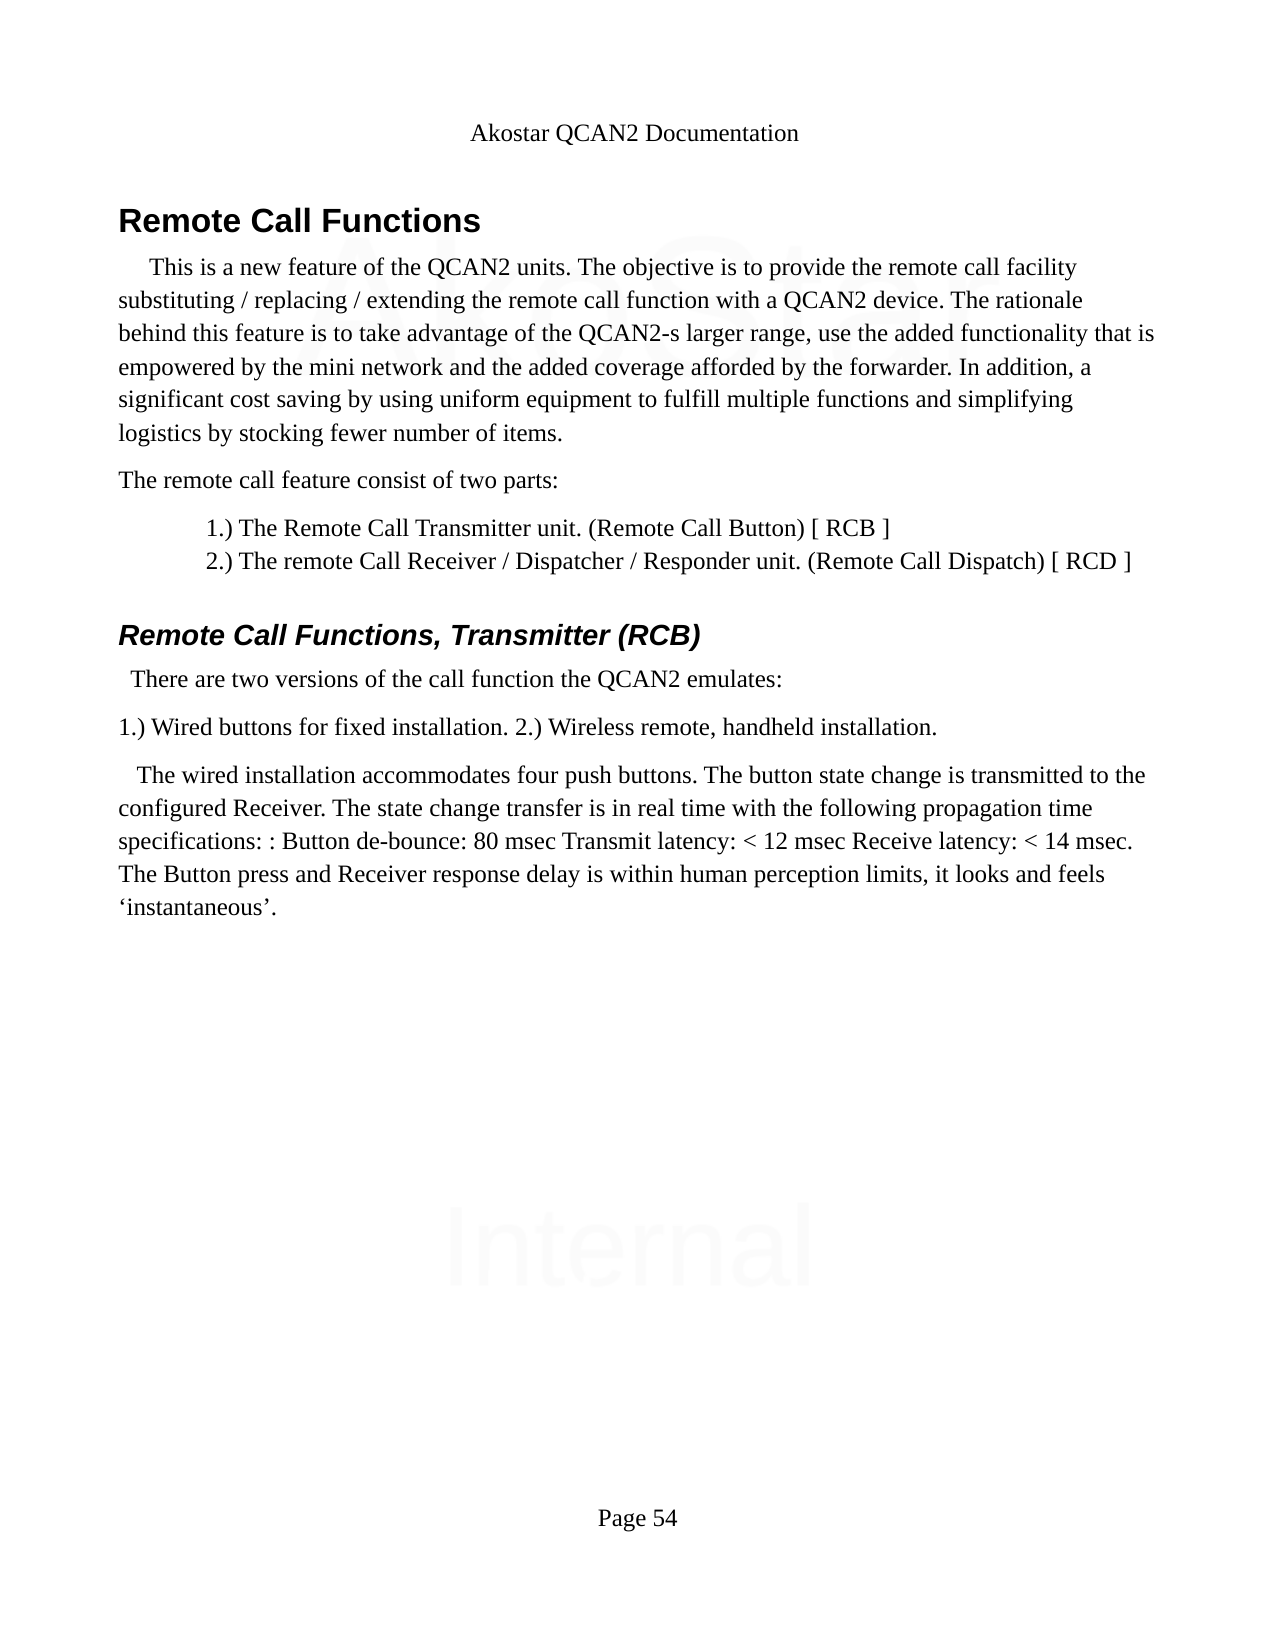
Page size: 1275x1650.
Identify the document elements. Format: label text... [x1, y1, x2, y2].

subtitle Remote Call Functions, Transmitter (RCB) [118, 618, 1157, 652]
subtitle Remote Call Functions [118, 201, 1157, 240]
text This is a new feature of the QCAN2 units. The objective is to provide the remote call facility substituting / replacing / extending the remote call function with a QCAN2 device. The rationale behind this feature is to take advantage of the QCAN2-s larger range, use the added functionality that is empowered by the mini network and the added coverage afforded by the forwarder. In addition, a significant cost saving by using uniform equipment to fulfill multiple functions and simplifying logistics by stocking fewer number of items. [118, 252, 1157, 446]
text The wired installation accommodates four push buttons. The button state change is transmitted to the configured Receiver. The state change transfer is in real time with the following propagation time specifications: : Button de-bounce: 80 msec Transmit latency: < 12 msec Receive latency: < 14 msec. The Button press and Receiver response delay is within human perception limits, it looks and feels ‘instantaneous’. [118, 760, 1157, 921]
text The remote call feature consist of two parts: [118, 465, 1157, 494]
text 1.) The Remote Call Transmitter unit. (Remote Call Button) [ RCB ] 2.) The remote Call Receiver / Dispatcher / Responder unit. (Remote Call Dispatch) [ RCD ] [206, 513, 1157, 574]
text 1.) Wired buttons for fixed installation. 2.) Wireless remote, handheld installation. [118, 712, 1157, 741]
text There are two versions of the call function the QCAN2 emulates: [118, 664, 1157, 693]
